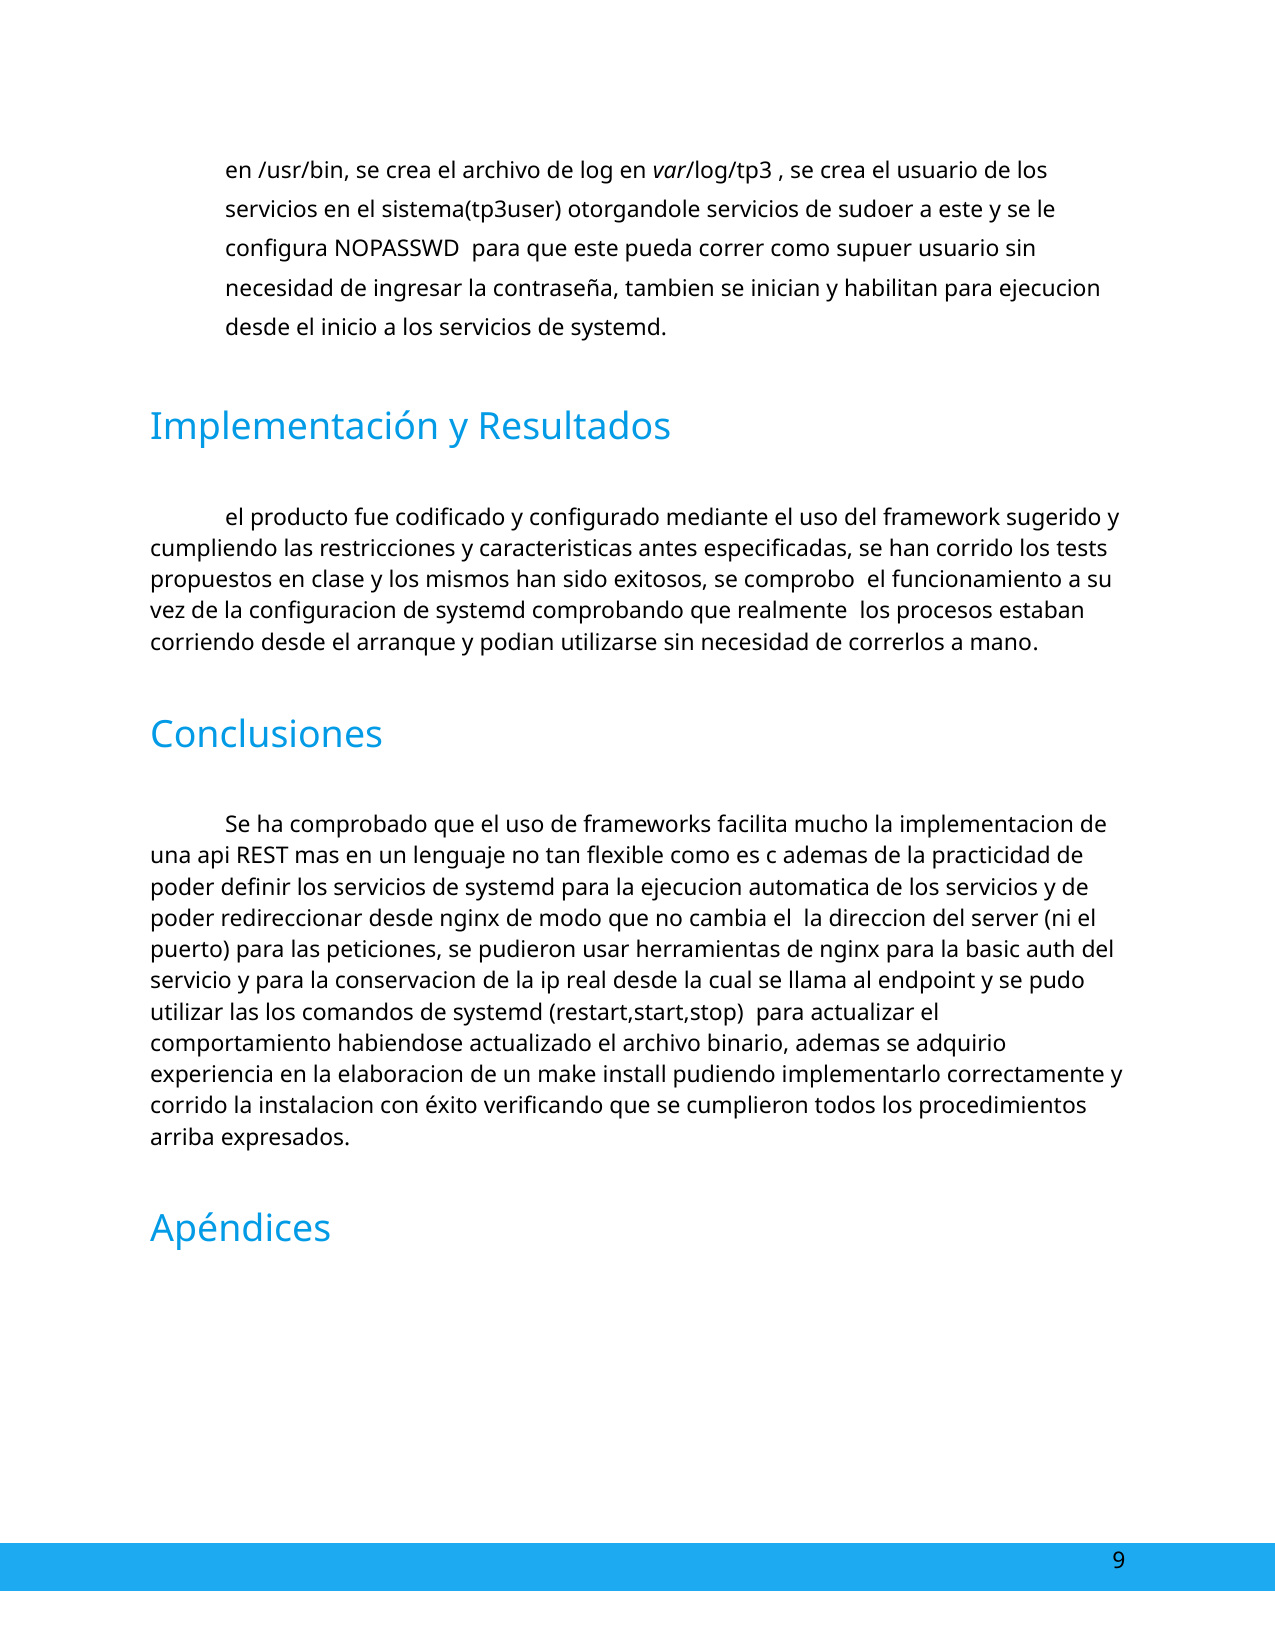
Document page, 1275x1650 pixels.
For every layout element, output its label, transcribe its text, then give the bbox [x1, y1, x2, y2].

text el producto fue codificado y configurado mediante el uso del framework sugerido y cumpliendo las restricciones y caracteristicas antes especificadas, se han corrido los tests propuestos en clase y los mismos han sido exitosos, se comprobo el funcionamiento a su vez de la configuracion de systemd comprobando que realmente los procesos estaban corriendo desde el arranque y podian utilizarse sin necesidad de correrlos a mano. [150, 501, 1125, 657]
subtitle Conclusiones [150, 707, 1125, 758]
subtitle Implementación y Resultados [150, 399, 1125, 451]
text Se ha comprobado que el uso de frameworks facilita mucho la implementacion de una api REST mas en un lenguaje no tan flexible como es c ademas de la practicidad de poder definir los servicios de systemd para la ejecucion automatica de los servicios y de poder redireccionar desde nginx de modo que no cambia el la direccion del server (ni el puerto) para las peticiones, se pudieron usar herramientas de nginx para la basic auth del servicio y para la conservacion de la ip real desde la cual se llama al endpoint y se pudo utilizar las los comandos de systemd (restart,start,stop) para actualizar el comportamiento habiendose actualizado el archivo binario, ademas se adquirio experiencia en la elaboracion de un make install pudiendo implementarlo correctamente y corrido la instalacion con éxito verificando que se cumplieron todos los procedimientos arriba expresados. [150, 808, 1125, 1152]
picture [0, 1543, 1275, 1591]
list en /usr/bin, se crea el archivo de log en var/log/tp3 , se crea el usuario de los servicios en el sistema(tp3user) otorgandole servicios de sudoer a este y se le configura NOPASSWD para que este pueda correr como supuer usuario sin necesidad de ingresar la contraseña, tambien se inician y habilitan para ejecucion desde el inicio a los servicios de systemd. [187, 154, 1125, 342]
subtitle Apéndices [150, 1202, 1125, 1253]
